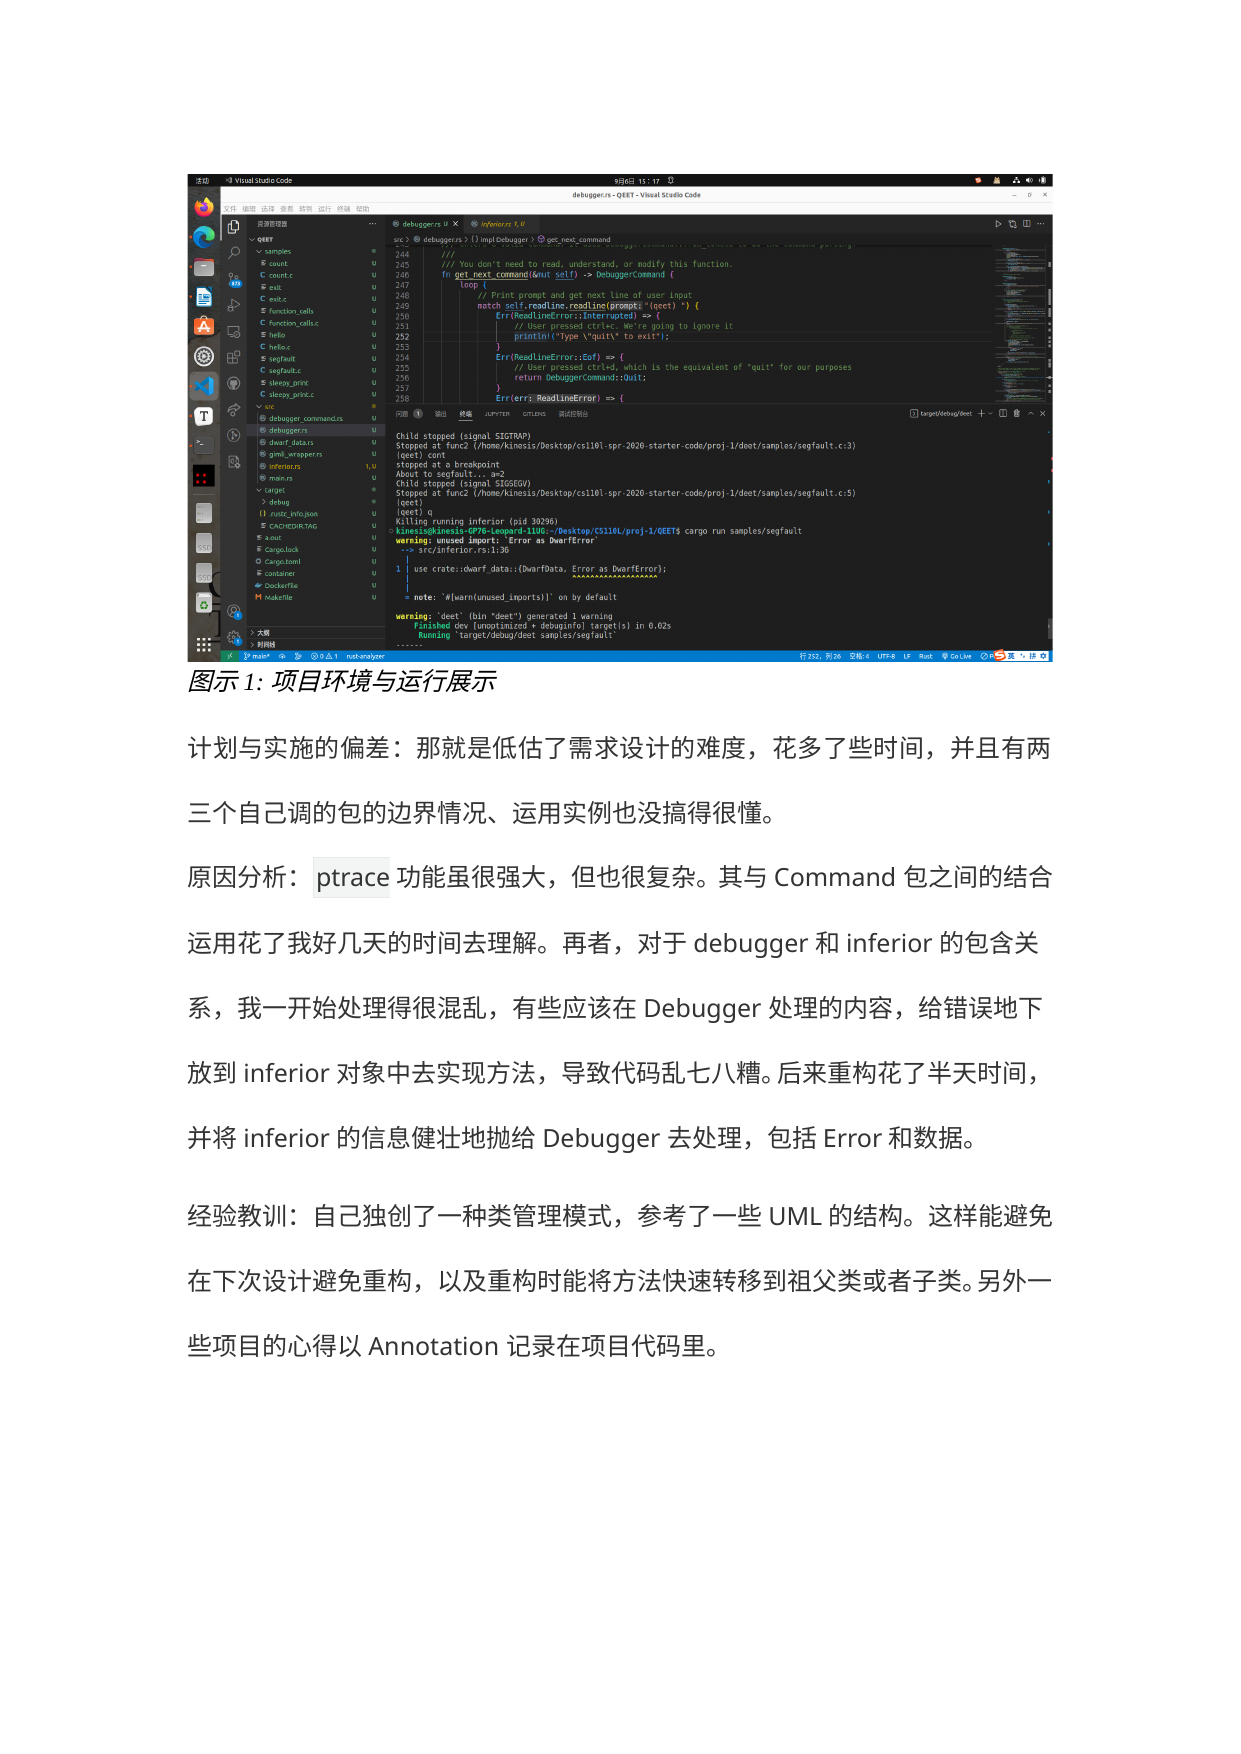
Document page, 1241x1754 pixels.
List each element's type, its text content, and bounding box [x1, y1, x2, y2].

text 计划与实施的偏差：那就是低估了需求设计的难度，花多了些时间，并且有两三个自己调的包的边界情况、运用实例也没搞得很懂。 [187, 697, 1053, 844]
text 原因分析：ptrace 功能虽很强大，但也很复杂。其与 Command 包之间的结合运用花了我好几天的时间去理解。再者，对于 debugger 和 inferior 的包含关系，我一开始处理得很混乱，有些应该在 Debugger 处理的内容，给错误地下放到 inferior 对象中去实现方法，导致代码乱七八糟。后来重构花了半天时间，并将 inferior 的信息健壮地抛给 Debugger 去处理，包括 Error 和数据。 [187, 844, 1053, 1169]
text 经验教训：自己独创了一种类管理模式，参考了一些 UML 的结构。这样能避免在下次设计避免重构，以及重构时能将方法快速转移到祖父类或者子类。另外一些项目的心得以 Annotation 记录在项目代码里。 [187, 1182, 1053, 1377]
text [187, 162, 1053, 174]
picture [187, 174, 1053, 662]
text 图示 1: 项目环境与运行展示 [187, 662, 1053, 697]
